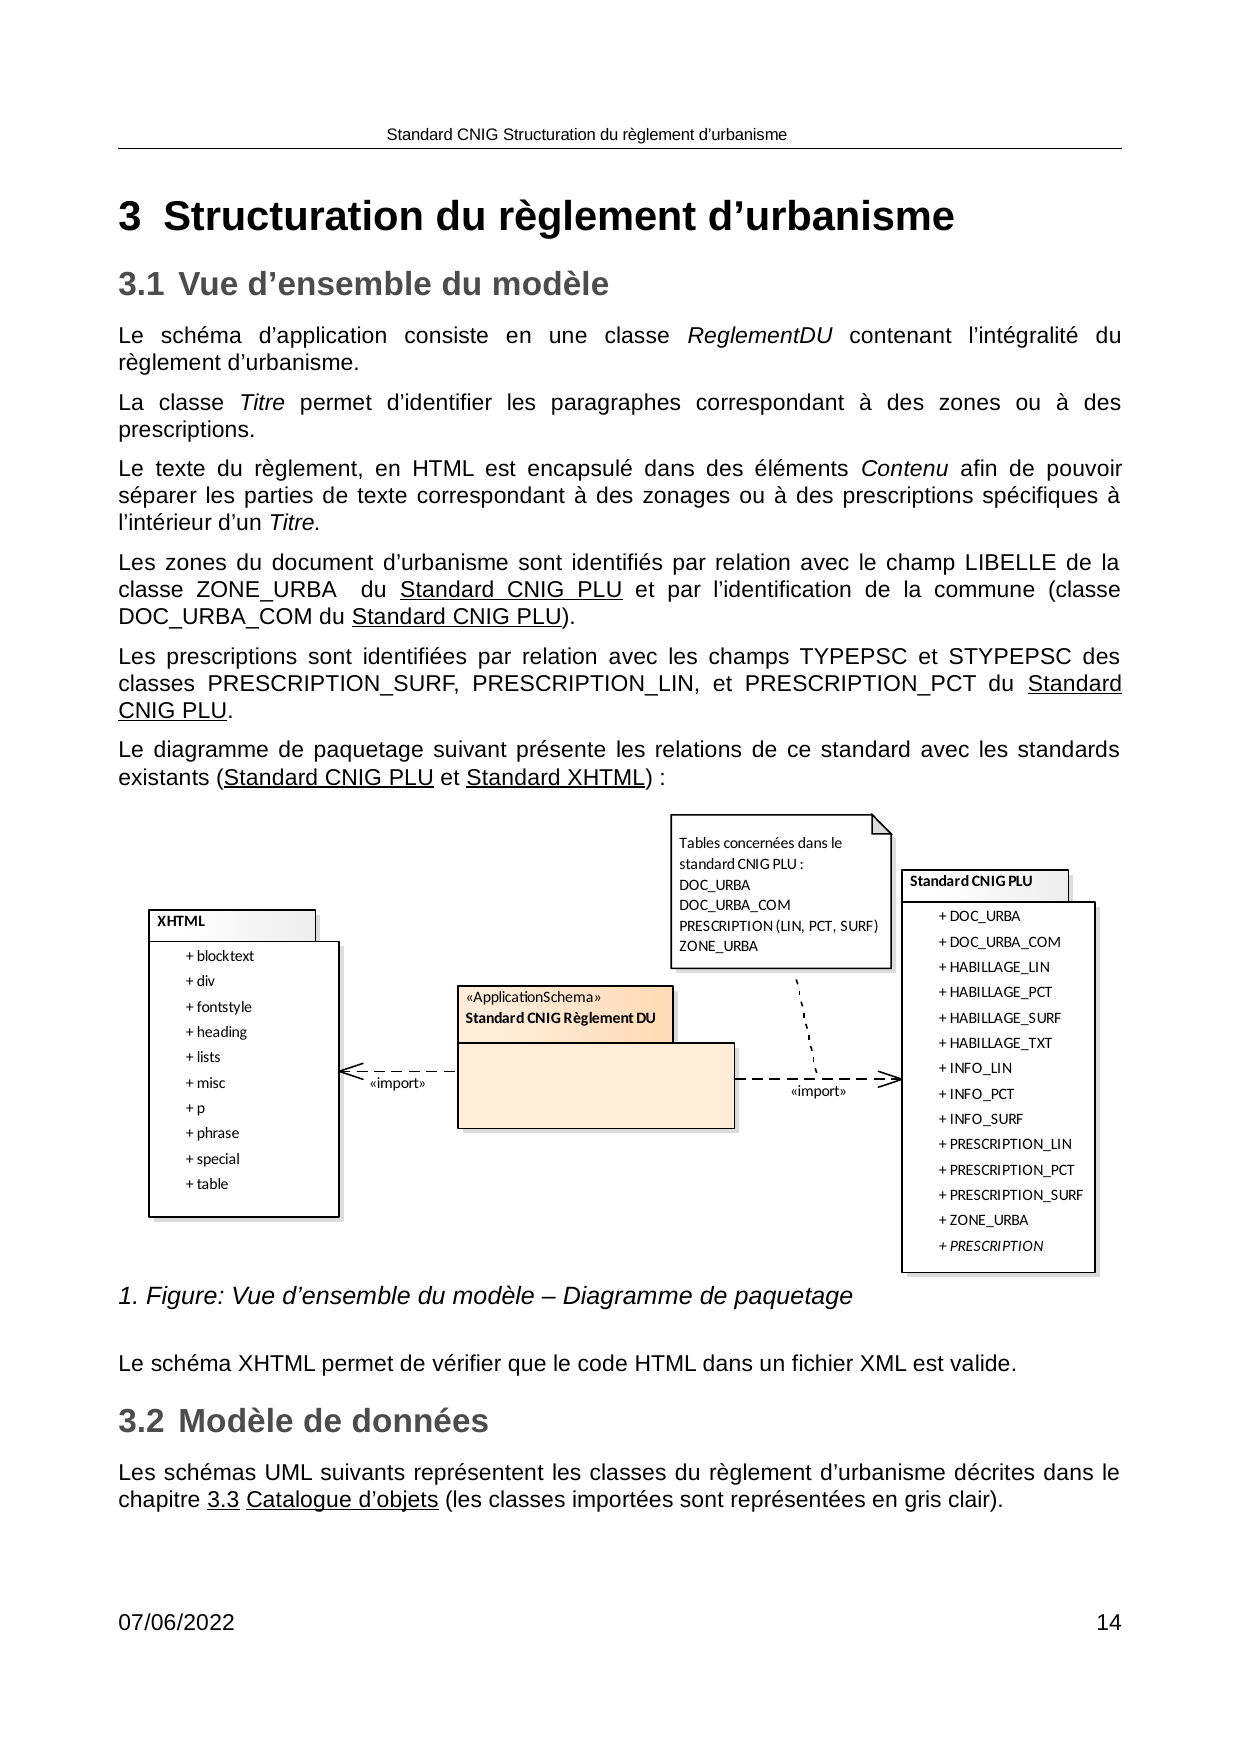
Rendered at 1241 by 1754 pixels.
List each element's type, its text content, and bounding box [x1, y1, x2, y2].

text 1. Figure: Vue d’ensemble du modèle – Diagramme de paquetage [118, 815, 1122, 1310]
text La classe Titre permet d’identifier les paragraphes correspondant à des zones ou à des prescriptions. [118, 388, 1122, 442]
subtitle Modèle de données [118, 1401, 1122, 1440]
subtitle Vue d’ensemble du modèle [118, 264, 1122, 303]
subtitle Structuration du règlement d’urbanisme [118, 192, 1122, 239]
text Les zones du document d’urbanisme sont identifiés par relation avec le champ LIBELLE de la classe ZONE_URBA du Standard CNIG PLU et par l’identification de la commune (classe DOC_URBA_COM du Standard CNIG PLU). [118, 548, 1122, 629]
text Le schéma XHTML permet de vérifier que le code HTML dans un fichier XML est valide. [118, 1349, 1122, 1376]
text Les prescriptions sont identifiées par relation avec les champs TYPEPSC et STYPEPSC des classes PRESCRIPTION_SURF, PRESCRIPTION_LIN, et PRESCRIPTION_PCT du Standard CNIG PLU. [118, 642, 1122, 723]
text Les schémas UML suivants représentent les classes du règlement d’urbanisme décrites dans le chapitre 3.3 Catalogue d’objets (les classes importées sont représentées en gris clair). [118, 1458, 1122, 1512]
text Le schéma d’application consiste en une classe ReglementDU contenant l’intégralité du règlement d’urbanisme. [118, 321, 1122, 375]
text Le diagramme de paquetage suivant présente les relations de ce standard avec les standards existants (Standard CNIG PLU et Standard XHTML) : [118, 736, 1122, 790]
text Le texte du règlement, en HTML est encapsulé dans des éléments Contenu afin de pouvoir séparer les parties de texte correspondant à des zonages ou à des prescriptions spécifiques à l’intérieur d’un Titre. [118, 454, 1122, 536]
